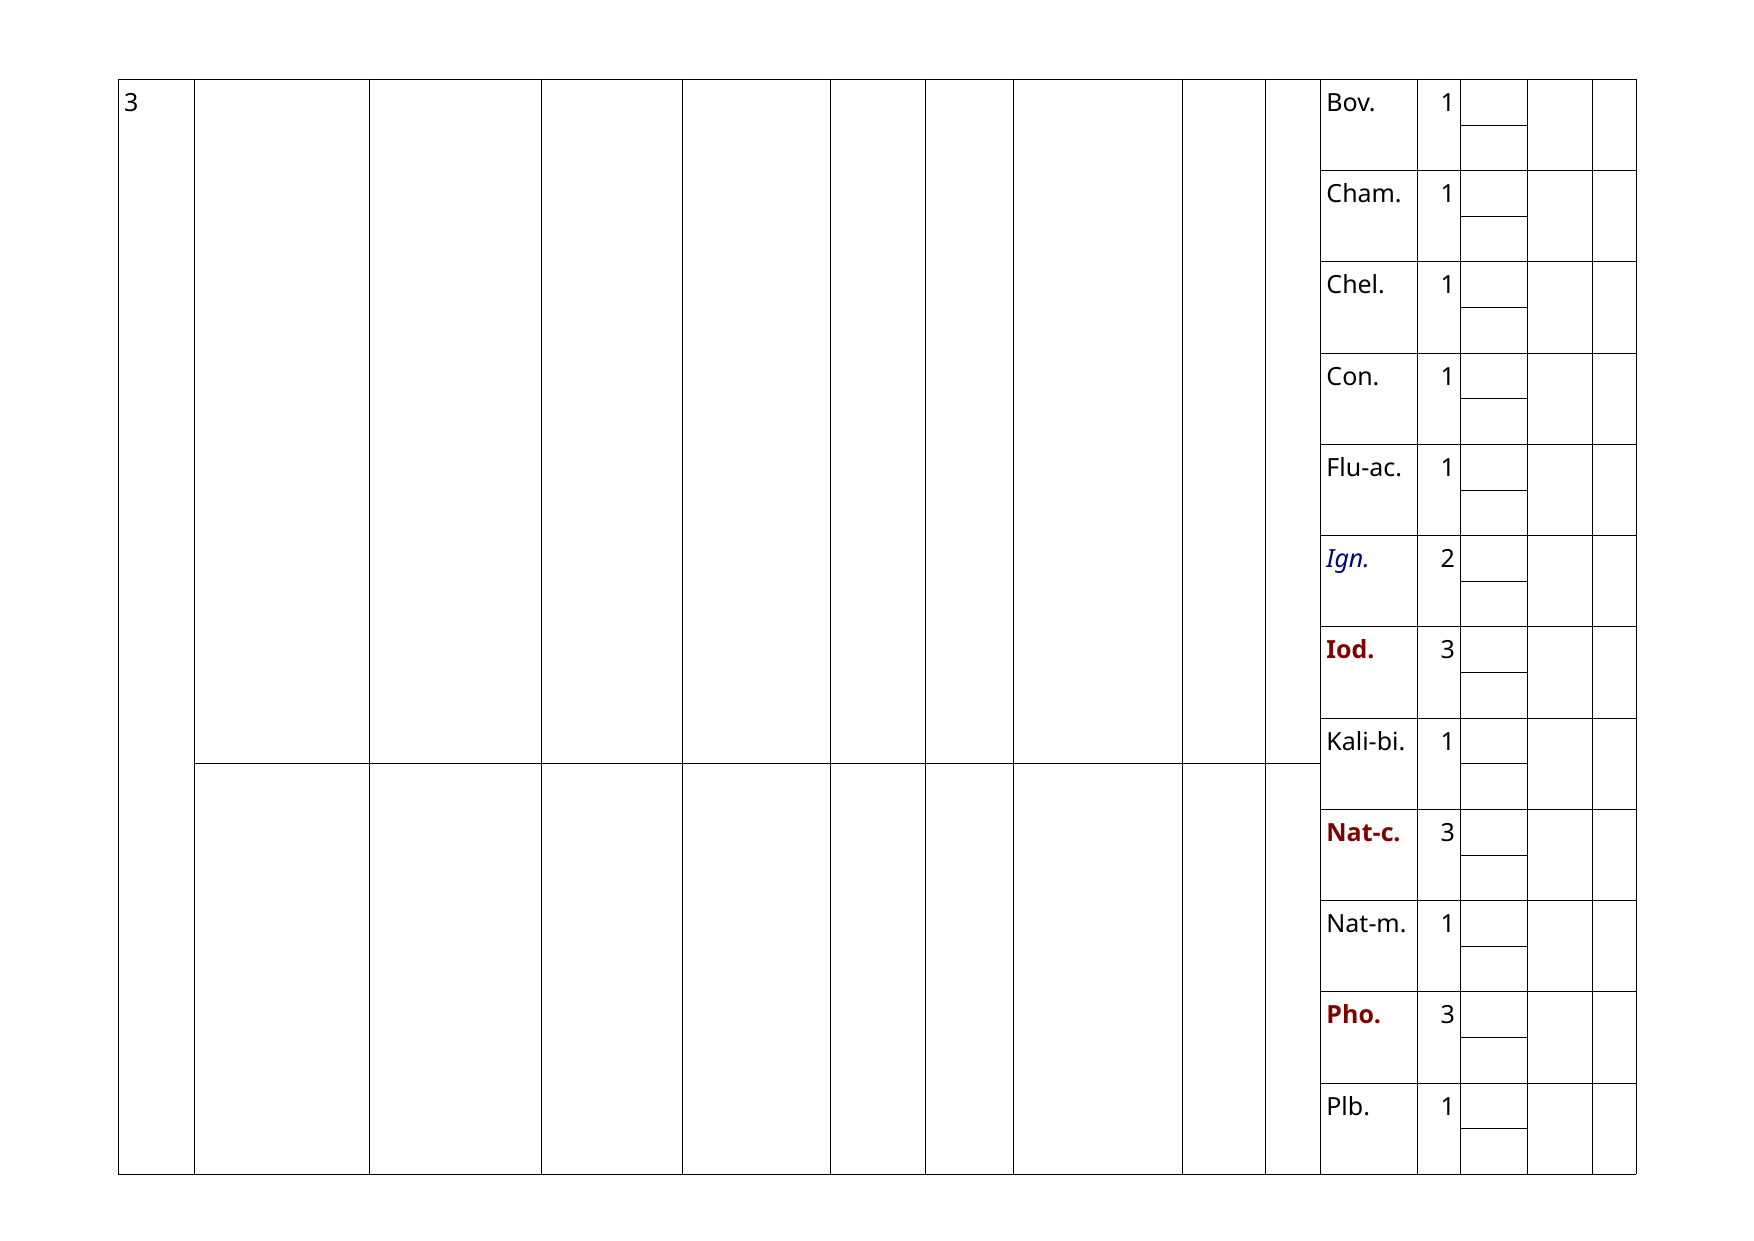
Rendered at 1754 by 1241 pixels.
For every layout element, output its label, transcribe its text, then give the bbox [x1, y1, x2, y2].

table_cell [542, 80, 682, 763]
table_cell [370, 80, 541, 763]
table_cell 1 [1418, 354, 1460, 444]
table_cell 2 [1418, 536, 1460, 626]
table_cell Iod. [1321, 627, 1417, 718]
table_cell Ign. [1321, 536, 1417, 626]
table_cell [195, 764, 369, 1174]
table_cell [1461, 1084, 1527, 1128]
table_cell 1 [1418, 719, 1460, 809]
table_cell Con. [1321, 354, 1417, 444]
table_cell Nat-c. [1321, 810, 1417, 900]
table_cell [1528, 719, 1592, 809]
table_cell [1593, 80, 1636, 170]
table_cell Plb. [1321, 1084, 1417, 1174]
table_cell Cham. [1321, 171, 1417, 261]
table_cell [1593, 627, 1636, 718]
table_cell [1461, 947, 1527, 991]
table_cell 1 [1418, 445, 1460, 535]
table_cell Nat-m. [1321, 901, 1417, 991]
table_cell [370, 764, 541, 1174]
table_cell [1461, 992, 1527, 1037]
table_cell [1528, 262, 1592, 353]
table_cell Chel. [1321, 262, 1417, 353]
table_cell [1528, 536, 1592, 626]
table_cell 1 [1418, 1084, 1460, 1174]
table_cell [1528, 901, 1592, 991]
table_cell [1593, 1084, 1636, 1174]
table_cell [1461, 308, 1527, 353]
table_cell [1593, 445, 1636, 535]
table_cell [1528, 80, 1592, 170]
table_cell 3 [1418, 627, 1460, 718]
table_cell [683, 764, 830, 1174]
table_cell [1528, 171, 1592, 261]
table_cell [1528, 627, 1592, 718]
table_cell [683, 80, 830, 763]
table_cell Bov. [1321, 80, 1417, 170]
table_cell [926, 80, 1013, 763]
table_cell [831, 80, 925, 763]
table_cell [1461, 445, 1527, 489]
table_cell 3 [119, 80, 194, 1174]
table_cell [1528, 810, 1592, 900]
table_cell [1461, 810, 1527, 854]
table_cell [1593, 262, 1636, 353]
table_cell [1593, 536, 1636, 626]
table_cell [1461, 536, 1527, 581]
table_cell [1266, 80, 1320, 763]
table_cell [195, 80, 369, 763]
table_cell [1461, 171, 1527, 216]
table_cell 1 [1418, 171, 1460, 261]
table_cell [1461, 399, 1527, 444]
table_cell [1461, 719, 1527, 763]
table_cell [1461, 126, 1527, 170]
table_cell Flu-ac. [1321, 445, 1417, 535]
table_cell Pho. [1321, 992, 1417, 1083]
table_cell [1593, 901, 1636, 991]
table_cell [1461, 673, 1527, 718]
table_cell Kali-bi. [1321, 719, 1417, 809]
table_cell 1 [1418, 262, 1460, 353]
table_cell [1461, 491, 1527, 535]
table_cell [1528, 992, 1592, 1083]
table_cell [1461, 901, 1527, 946]
table_cell 1 [1418, 901, 1460, 991]
table_cell [1461, 262, 1527, 307]
table_cell [1461, 1129, 1527, 1174]
table_cell [1593, 354, 1636, 444]
table_cell [1266, 764, 1320, 1174]
table_cell [1183, 80, 1265, 763]
table_cell [1461, 856, 1527, 900]
table_cell 1 [1418, 80, 1460, 170]
table_cell [1183, 764, 1265, 1174]
table_cell [542, 764, 682, 1174]
table_cell [1528, 354, 1592, 444]
table_cell [1014, 764, 1182, 1174]
table_cell [1461, 354, 1527, 398]
table_cell 3 [1418, 810, 1460, 900]
table_cell [926, 764, 1013, 1174]
table_cell [1461, 80, 1527, 124]
table_cell [1528, 445, 1592, 535]
table_cell [831, 764, 925, 1174]
table_cell [1461, 582, 1527, 626]
table_cell [1461, 764, 1527, 809]
table_cell [1528, 1084, 1592, 1174]
table_cell [1593, 992, 1636, 1083]
table_cell 3 [1418, 992, 1460, 1083]
table_cell [1461, 627, 1527, 672]
table_cell [1014, 80, 1182, 763]
table_cell [1593, 810, 1636, 900]
table_cell [1593, 171, 1636, 261]
table_cell [1461, 1038, 1527, 1083]
table_cell [1461, 217, 1527, 261]
table_cell [1593, 719, 1636, 809]
